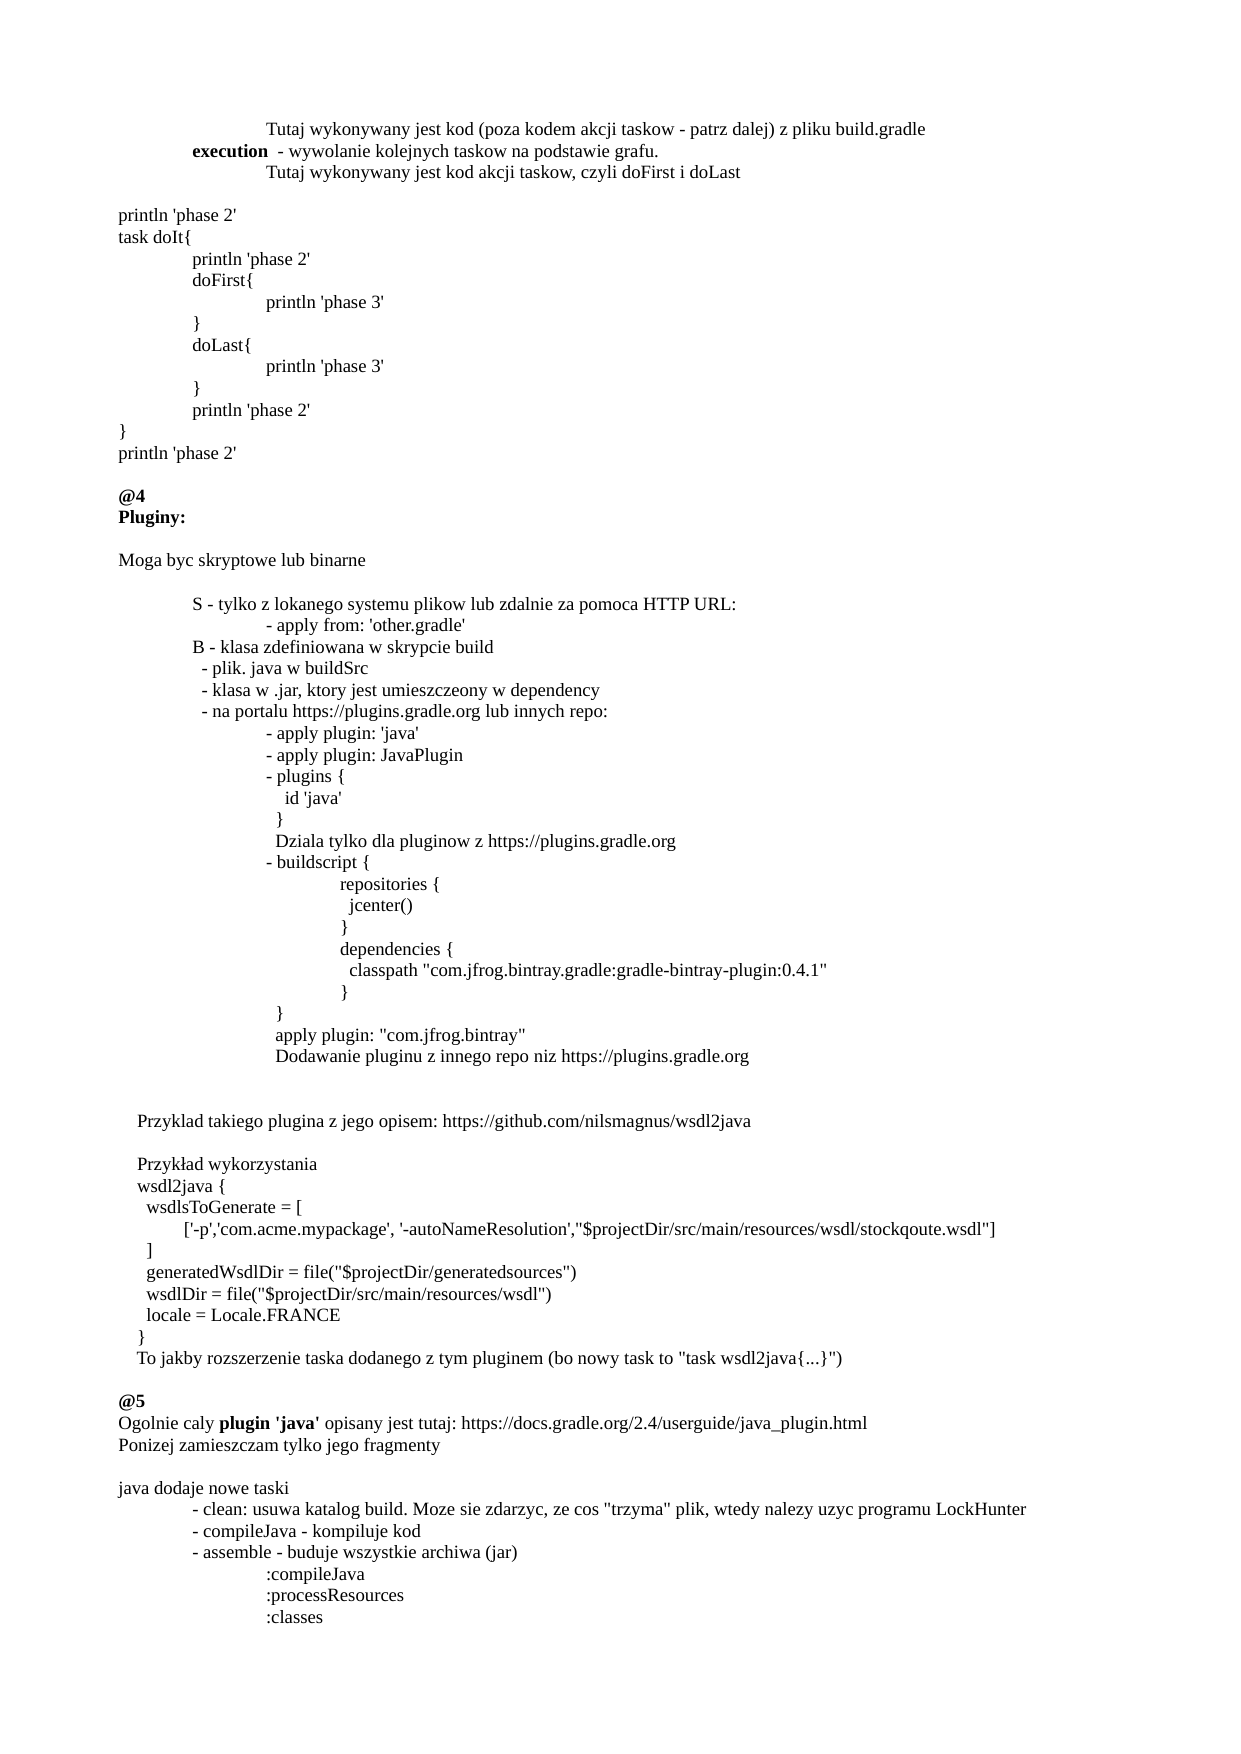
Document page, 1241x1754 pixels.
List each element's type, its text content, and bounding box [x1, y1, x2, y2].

text - na portalu https://plugins.gradle.org lub innych repo: [118, 700, 1122, 722]
text Przykład wykorzystania [118, 1153, 1122, 1175]
text ['-p','com.acme.mypackage', '-autoNameResolution',"$projectDir/src/main/resources/wsdl/stockqoute.wsdl"] [118, 1218, 1122, 1239]
text apply plugin: "com.jfrog.bintray" [118, 1024, 1122, 1045]
text } [118, 916, 1122, 937]
text - plugins { [118, 765, 1122, 787]
text } [118, 420, 1122, 442]
text repositories { [118, 873, 1122, 894]
text Tutaj wykonywany jest kod akcji taskow, czyli doFirst i doLast [118, 161, 1122, 183]
text } [118, 1326, 1122, 1347]
text } [118, 981, 1122, 1002]
text classpath "com.jfrog.bintray.gradle:gradle-bintray-plugin:0.4.1" [118, 959, 1122, 981]
text Moga byc skryptowe lub binarne [118, 549, 1122, 571]
text doLast{ [118, 334, 1122, 355]
text } [118, 1002, 1122, 1024]
text - apply plugin: 'java' [118, 722, 1122, 743]
text Ogolnie caly plugin 'java' opisany jest tutaj: https://docs.gradle.org/2.4/userguide/java_plugin.html [118, 1412, 1122, 1433]
text Dziala tylko dla pluginow z https://plugins.gradle.org [118, 830, 1122, 851]
text :compileJava [118, 1563, 1122, 1584]
text wsdlsToGenerate = [ [118, 1196, 1122, 1218]
text wsdlDir = file("$projectDir/src/main/resources/wsdl") [118, 1282, 1122, 1304]
text jcenter() [118, 894, 1122, 916]
text Ponizej zamieszczam tylko jego fragmenty [118, 1433, 1122, 1455]
text locale = Locale.FRANCE [118, 1304, 1122, 1326]
text generatedWsdlDir = file("$projectDir/generatedsources") [118, 1261, 1122, 1282]
text - plik. java w buildSrc [118, 657, 1122, 679]
text @4 [118, 485, 1122, 506]
text Dodawanie pluginu z innego repo niz https://plugins.gradle.org [118, 1045, 1122, 1067]
text - apply from: 'other.gradle' [118, 614, 1122, 636]
text dependencies { [118, 937, 1122, 959]
text Tutaj wykonywany jest kod (poza kodem akcji taskow - patrz dalej) z pliku build.gradle [118, 118, 1122, 140]
text println 'phase 2' [118, 247, 1122, 269]
text ] [118, 1239, 1122, 1261]
text :processResources [118, 1584, 1122, 1606]
text - compileJava - kompiluje kod [118, 1520, 1122, 1541]
text } [118, 808, 1122, 830]
text Przyklad takiego plugina z jego opisem: https://github.com/nilsmagnus/wsdl2java [118, 1110, 1122, 1132]
text java dodaje nowe taski [118, 1477, 1122, 1498]
text To jakby rozszerzenie taska dodanego z tym pluginem (bo nowy task to "task wsdl2java{...}") [118, 1347, 1122, 1369]
text :classes [118, 1606, 1122, 1627]
text - apply plugin: JavaPlugin [118, 743, 1122, 765]
text task doIt{ [118, 226, 1122, 247]
text println 'phase 3' [118, 291, 1122, 312]
text - clean: usuwa katalog build. Moze sie zdarzyc, ze cos "trzyma" plik, wtedy nalezy uzyc programu LockHunter [118, 1498, 1122, 1520]
text B - klasa zdefiniowana w skrypcie build [118, 636, 1122, 657]
text println 'phase 2' [118, 204, 1122, 226]
text - buildscript { [118, 851, 1122, 873]
text println 'phase 2' [118, 442, 1122, 463]
text execution - wywolanie kolejnych taskow na podstawie grafu. [118, 140, 1122, 161]
text } [118, 312, 1122, 334]
text wsdl2java { [118, 1175, 1122, 1196]
text } [118, 377, 1122, 398]
text println 'phase 2' [118, 398, 1122, 420]
text S - tylko z lokanego systemu plikow lub zdalnie za pomoca HTTP URL: [118, 592, 1122, 614]
text Pluginy: [118, 506, 1122, 528]
text println 'phase 3' [118, 355, 1122, 377]
text - assemble - buduje wszystkie archiwa (jar) [118, 1541, 1122, 1563]
text @5 [118, 1390, 1122, 1412]
text id 'java' [118, 787, 1122, 808]
text doFirst{ [118, 269, 1122, 291]
text - klasa w .jar, ktory jest umieszczeony w dependency [118, 679, 1122, 700]
